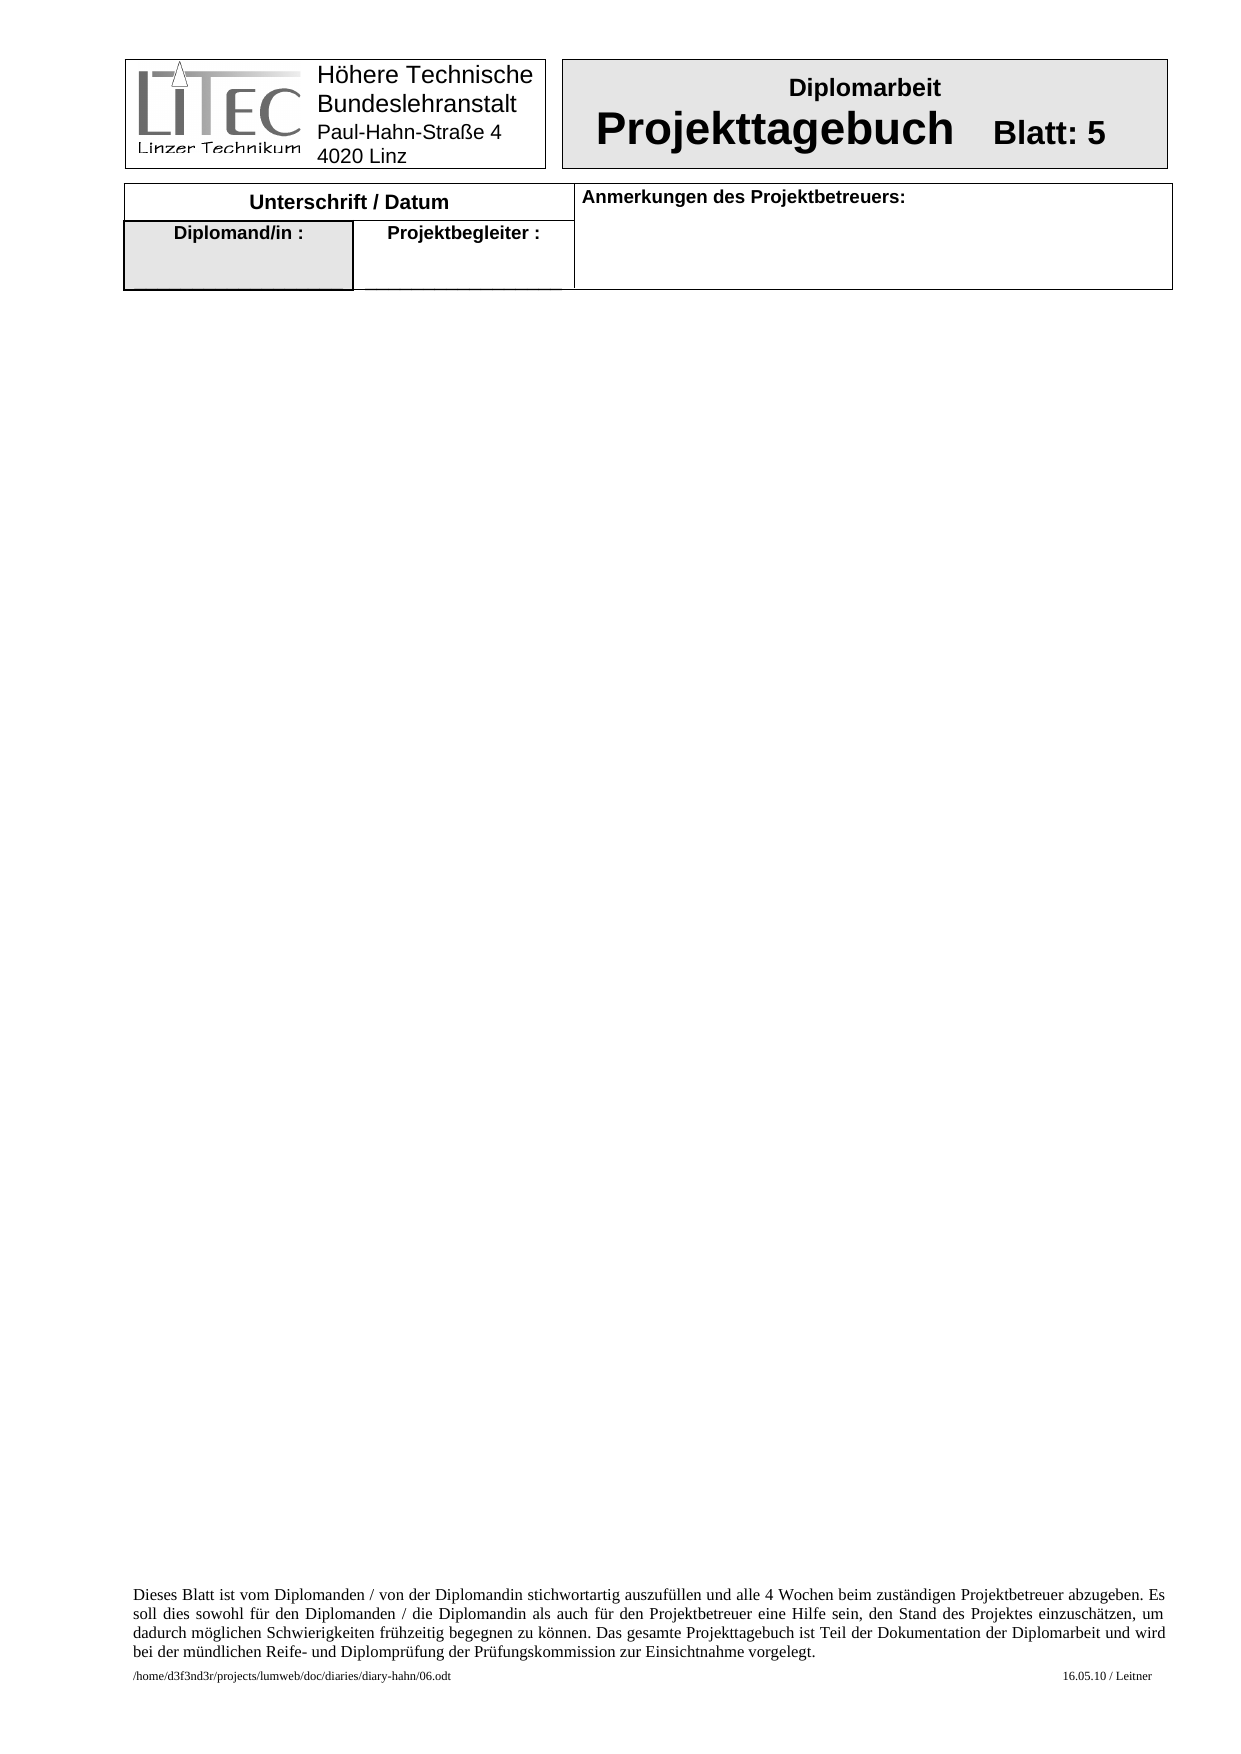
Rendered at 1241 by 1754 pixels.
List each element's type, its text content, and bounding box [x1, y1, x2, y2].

table_header Unterschrift / Datum [125, 184, 574, 220]
table_cell Projektbegleiter : _________________ [354, 221, 574, 289]
table_cell Diplomand/in : __________________ [125, 222, 352, 289]
table_header Anmerkungen des Projektbetreuers: [574, 184, 1172, 289]
